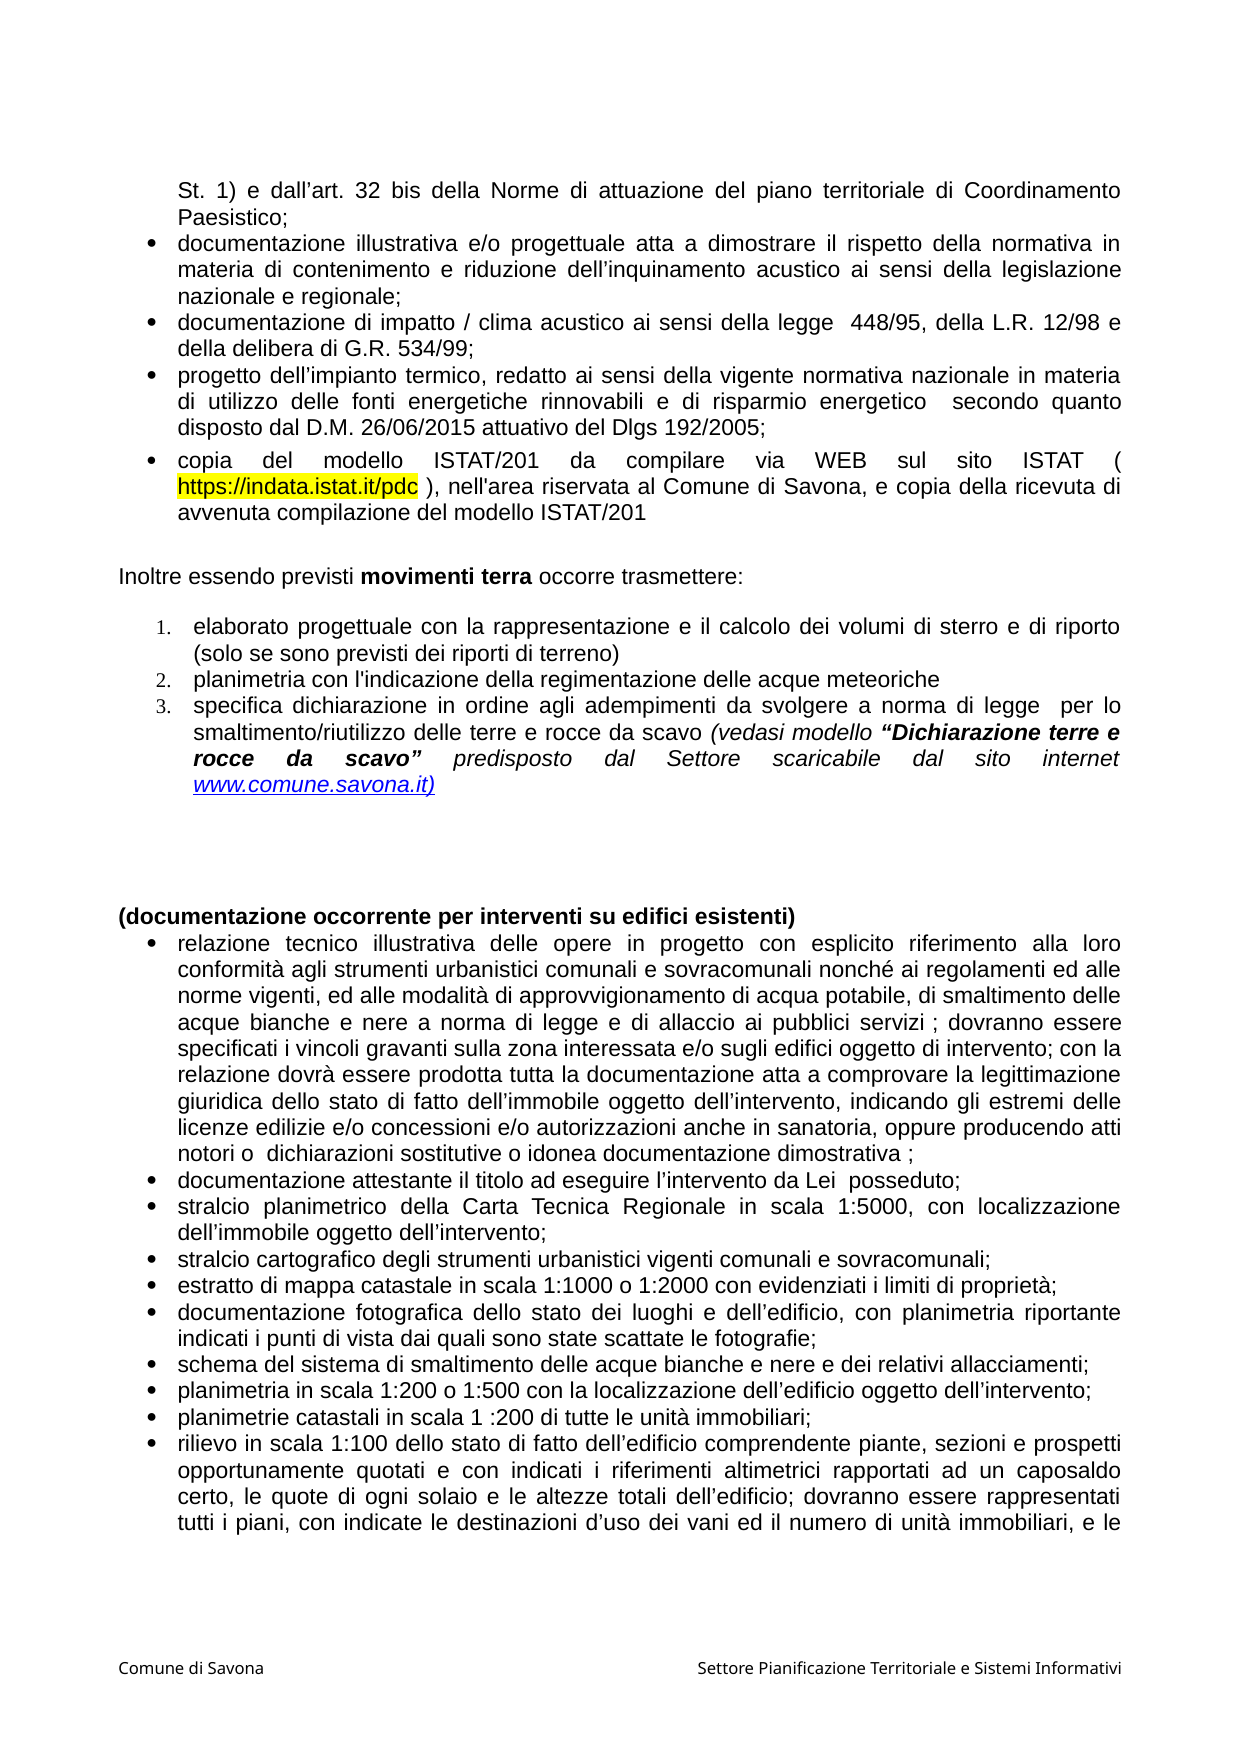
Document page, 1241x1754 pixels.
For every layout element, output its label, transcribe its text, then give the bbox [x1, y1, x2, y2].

list schema del sistema di smaltimento delle acque bianche e nere e dei relativi allacciamenti; [148, 1351, 1122, 1377]
list relazione tecnico illustrativa delle opere in progetto con esplicito riferimento alla loro conformità agli strumenti urbanistici comunali e sovracomunali nonché ai regolamenti ed alle norme vigenti, ed alle modalità di approvvigionamento di acqua potabile, di smaltimento delle acque bianche e nere a norma di legge e di allaccio ai pubblici servizi ; dovranno essere specificati i vincoli gravanti sulla zona interessata e/o sugli edifici oggetto di intervento; con la relazione dovrà essere prodotta tutta la documentazione atta a comprovare la legittimazione giuridica dello stato di fatto dell’immobile oggetto dell’intervento, indicando gli estremi delle licenze edilizie e/o concessioni e/o autorizzazioni anche in sanatoria, oppure producendo atti notori o dichiarazioni sostitutive o idonea documentazione dimostrativa ; [148, 929, 1122, 1167]
list specifica dichiarazione in ordine agli adempimenti da svolgere a norma di legge per lo smaltimento/riutilizzo delle terre e rocce da scavo (vedasi modello “Dichiarazione terre e rocce da scavo” predisposto dal Settore scaricabile dal sito internet www.comune.savona.it) [156, 692, 1122, 798]
list planimetrie catastali in scala 1 :200 di tutte le unità immobiliari; [148, 1404, 1122, 1430]
text (documentazione occorrente per interventi su edifici esistenti) [118, 903, 1122, 929]
list rilievo in scala 1:100 dello stato di fatto dell’edificio comprendente piante, sezioni e prospetti opportunamente quotati e con indicati i riferimenti altimetrici rapportati ad un caposaldo certo, le quote di ogni solaio e le altezze totali dell’edificio; dovranno essere rappresentati tutti i piani, con indicate le destinazioni d’uso dei vani ed il numero di unità immobiliari, e le [148, 1430, 1122, 1536]
text Inoltre essendo previsti movimenti terra occorre trasmettere: [118, 563, 1122, 589]
list elaborato progettuale con la rappresentazione e il calcolo dei volumi di sterro e di riporto (solo se sono previsti dei riporti di terreno) [156, 613, 1122, 666]
list documentazione illustrativa e/o progettuale atta a dimostrare il rispetto della normativa in materia di contenimento e riduzione dell’inquinamento acustico ai sensi della legislazione nazionale e regionale; [148, 230, 1122, 309]
list stralcio planimetrico della Carta Tecnica Regionale in scala 1:5000, con localizzazione dell’immobile oggetto dell’intervento; [148, 1193, 1122, 1246]
list planimetria con l'indicazione della regimentazione delle acque meteoriche [156, 666, 1122, 692]
list planimetria in scala 1:200 o 1:500 con la localizzazione dell’edificio oggetto dell’intervento; [148, 1377, 1122, 1404]
list St. 1) e dall’art. 32 bis della Norme di attuazione del piano territoriale di Coordinamento Paesistico; [148, 177, 1122, 230]
list documentazione di impatto / clima acustico ai sensi della legge 448/95, della L.R. 12/98 e della delibera di G.R. 534/99; [148, 309, 1122, 362]
list copia del modello ISTAT/201 da compilare via WEB sul sito ISTAT ( https://indata.istat.it/pdc ), nell'area riservata al Comune di Savona, e copia della ricevuta di avvenuta compilazione del modello ISTAT/201 [148, 447, 1122, 526]
list estratto di mappa catastale in scala 1:1000 o 1:2000 con evidenziati i limiti di proprietà; [148, 1272, 1122, 1298]
list documentazione attestante il titolo ad eseguire l’intervento da Lei posseduto; [148, 1167, 1122, 1193]
list documentazione fotografica dello stato dei luoghi e dell’edificio, con planimetria riportante indicati i punti di vista dai quali sono state scattate le fotografie; [148, 1298, 1122, 1351]
list stralcio cartografico degli strumenti urbanistici vigenti comunali e sovracomunali; [148, 1246, 1122, 1272]
list progetto dell’impianto termico, redatto ai sensi della vigente normativa nazionale in materia di utilizzo delle fonti energetiche rinnovabili e di risparmio energetico secondo quanto disposto dal D.M. 26/06/2015 attuativo del Dlgs 192/2005; [148, 362, 1122, 441]
